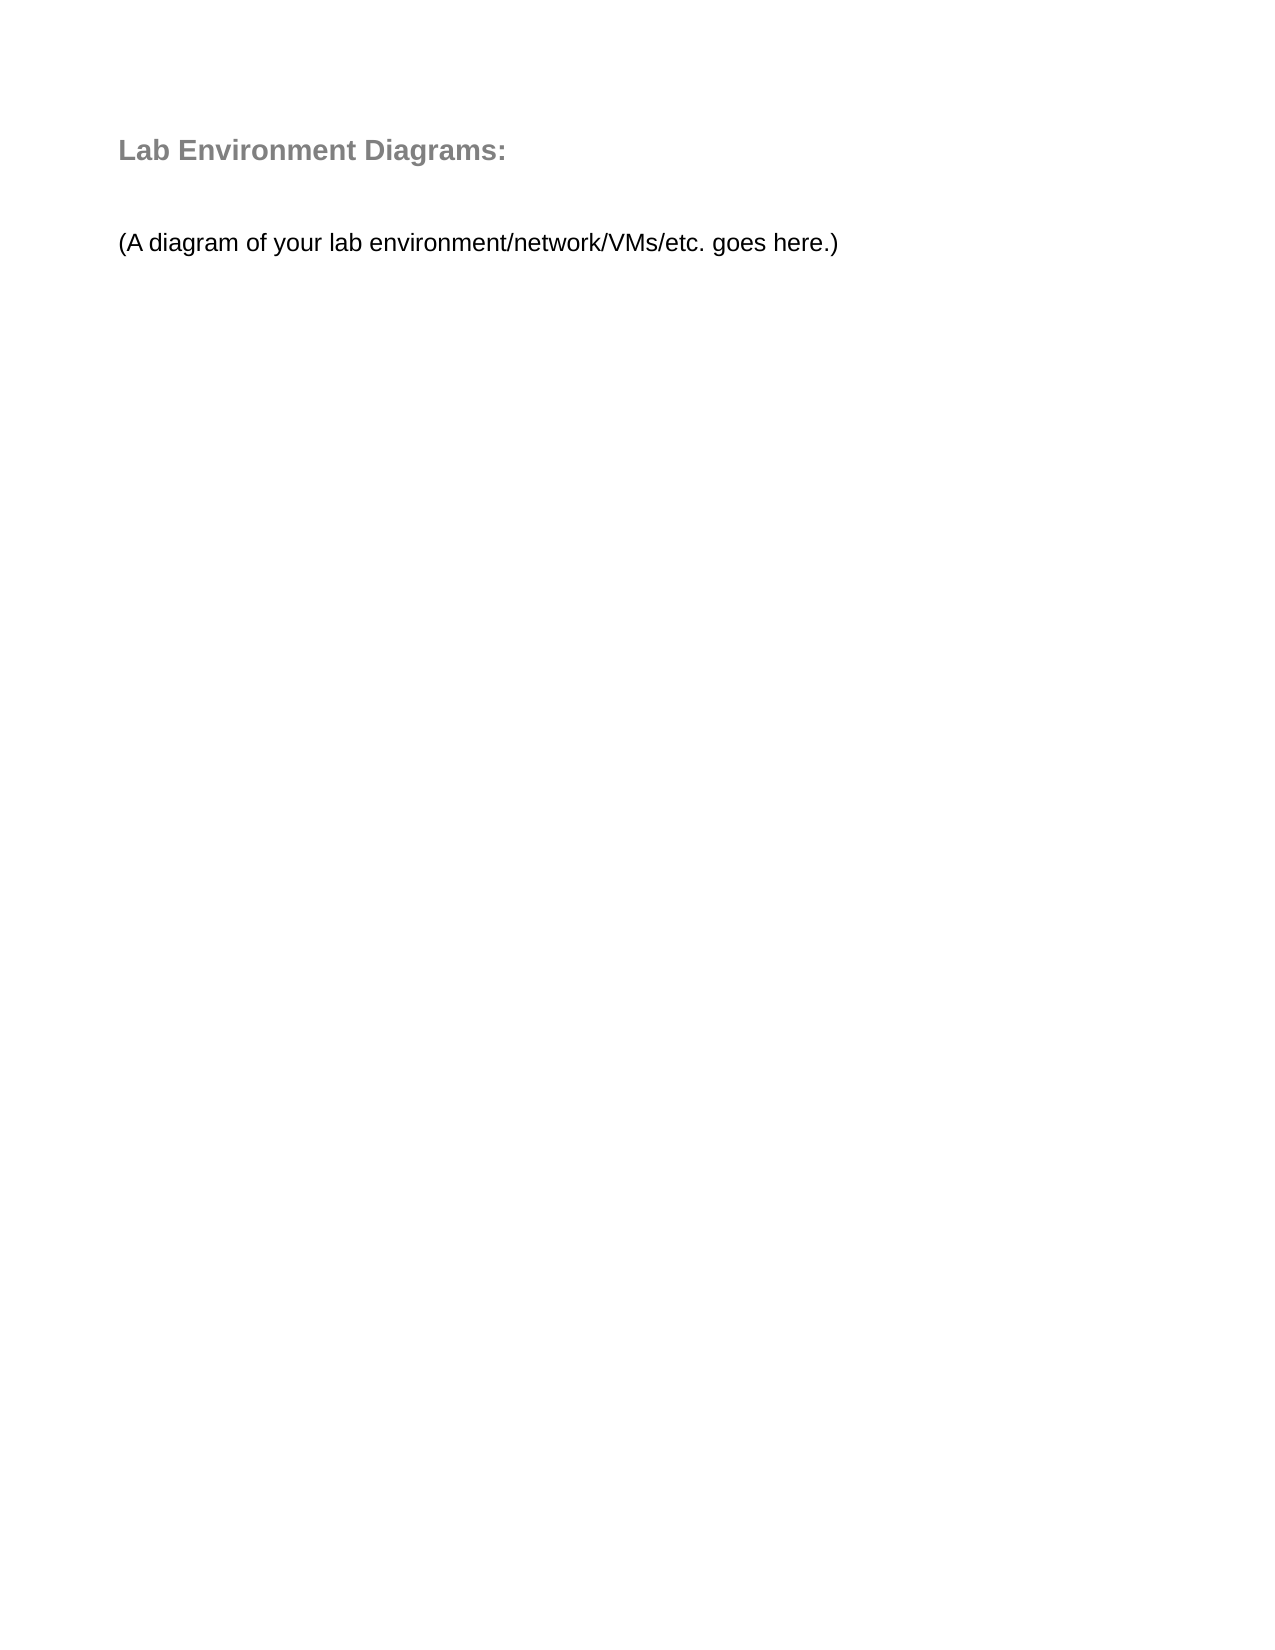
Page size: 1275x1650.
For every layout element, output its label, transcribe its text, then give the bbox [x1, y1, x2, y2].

subtitle Lab Environment Diagrams: [118, 133, 1157, 166]
text (A diagram of your lab environment/network/VMs/etc. goes here.) [118, 228, 1157, 257]
